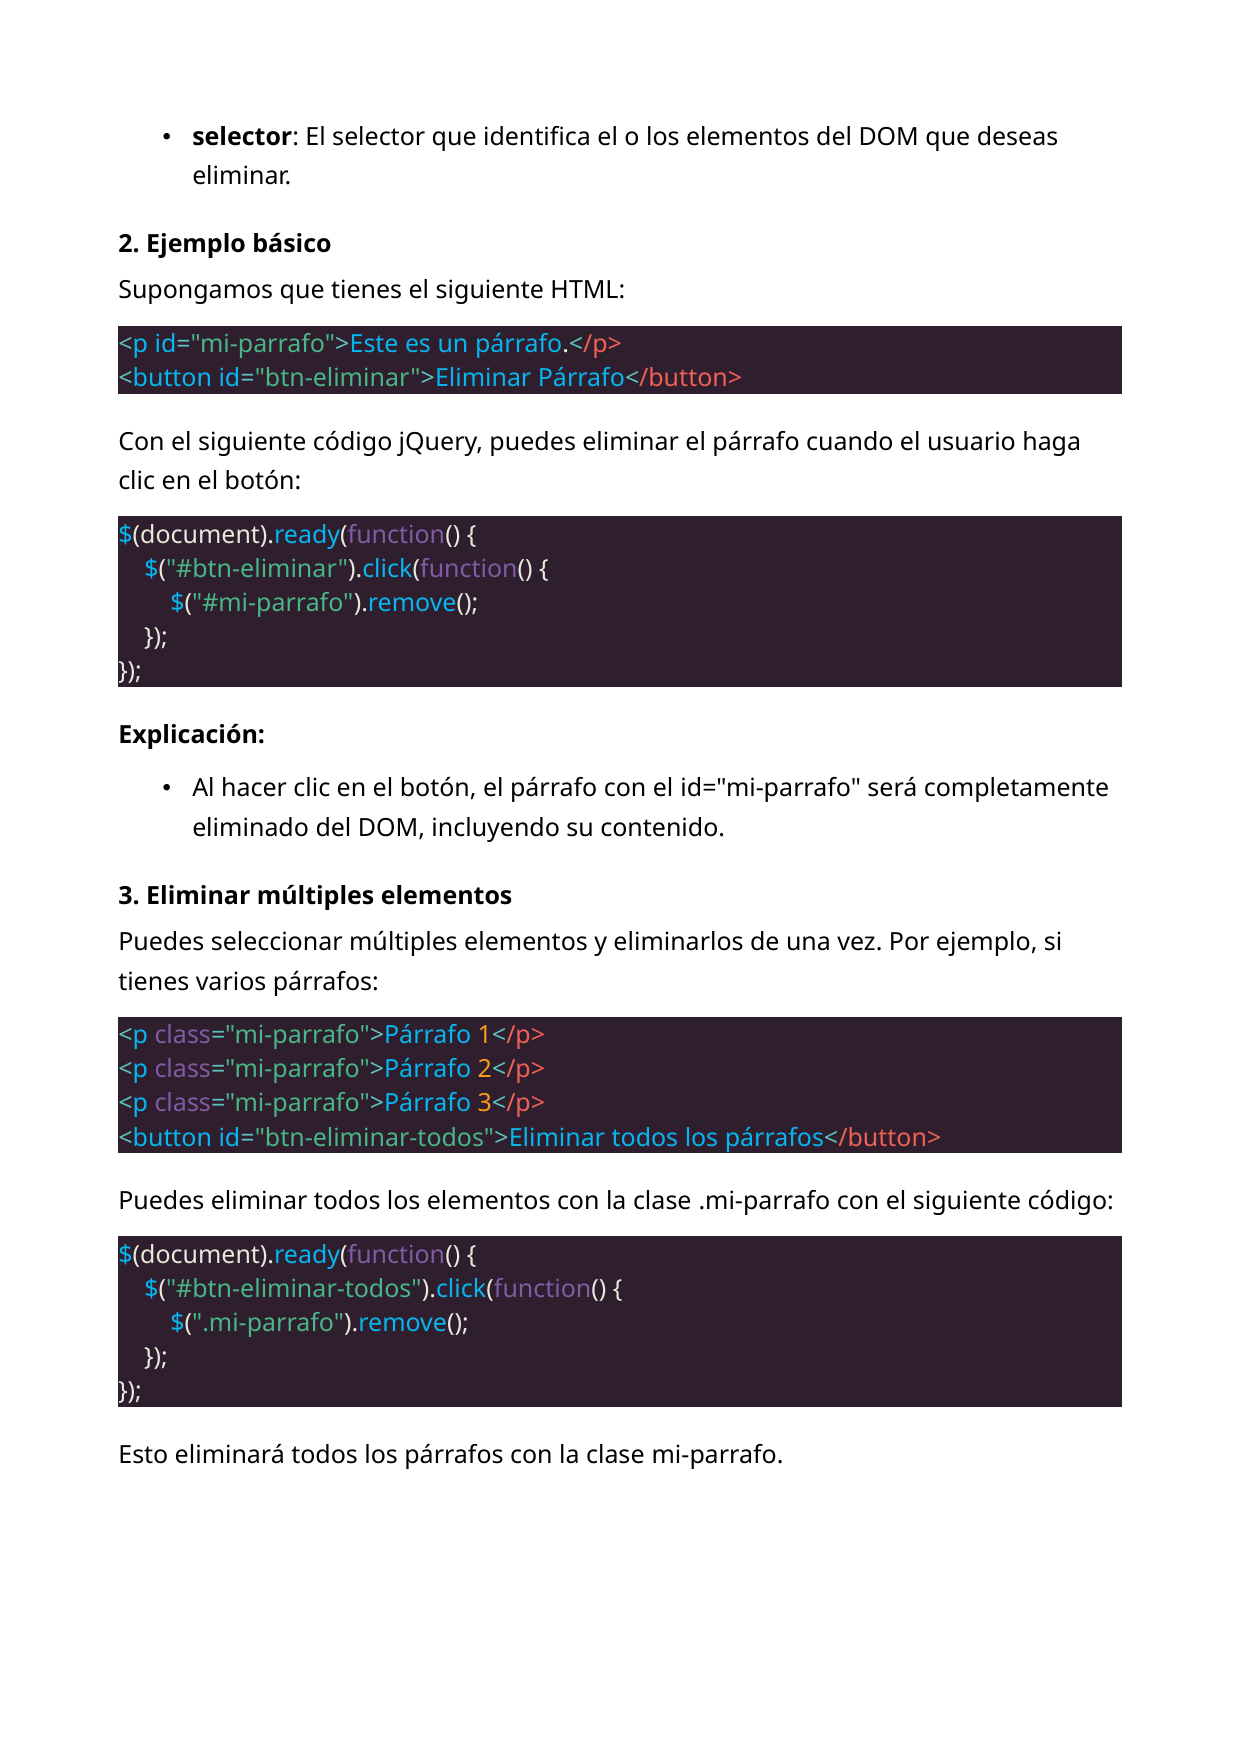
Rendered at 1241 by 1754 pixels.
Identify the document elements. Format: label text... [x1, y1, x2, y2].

text $("#btn-eliminar-todos").click(function() { [118, 1271, 1122, 1304]
text }); [118, 1339, 1122, 1373]
text Explicación: [118, 716, 1122, 750]
text <p class="mi-parrafo">Párrafo 2</p> [118, 1051, 1122, 1085]
subtitle 3. Eliminar múltiples elementos [118, 877, 1122, 912]
text <button id="btn-eliminar">Eliminar Párrafo</button> [118, 360, 1122, 394]
text Supongamos que tienes el siguiente HTML: [118, 272, 1122, 306]
text <p id="mi-parrafo">Este es un párrafo.</p> [118, 326, 1122, 360]
text Puedes eliminar todos los elementos con la clase .mi-parrafo con el siguiente código: [118, 1183, 1122, 1217]
text $(".mi-parrafo").remove(); [118, 1304, 1122, 1339]
text $("#mi-parrafo").remove(); [118, 584, 1122, 619]
text $(document).ready(function() { [118, 516, 1122, 551]
list selector: El selector que identifica el o los elementos del DOM que deseas eliminar. [162, 118, 1122, 191]
text <button id="btn-eliminar-todos">Eliminar todos los párrafos</button> [118, 1119, 1122, 1153]
subtitle 2. Ejemplo básico [118, 226, 1122, 260]
text $(document).ready(function() { [118, 1236, 1122, 1271]
text Con el siguiente código jQuery, puedes eliminar el párrafo cuando el usuario haga clic en el botón: [118, 423, 1122, 497]
text }); [118, 619, 1122, 653]
text $("#btn-eliminar").click(function() { [118, 551, 1122, 584]
text <p class="mi-parrafo">Párrafo 1</p> [118, 1017, 1122, 1051]
text Esto eliminará todos los párrafos con la clase mi-parrafo. [118, 1436, 1122, 1470]
text }); [118, 653, 1122, 687]
text }); [118, 1373, 1122, 1407]
list Al hacer clic en el botón, el párrafo con el id="mi-parrafo" será completamente eliminado del DOM, incluyendo su contenido. [162, 770, 1122, 843]
text Puedes seleccionar múltiples elementos y eliminarlos de una vez. Por ejemplo, si tienes varios párrafos: [118, 924, 1122, 997]
text <p class="mi-parrafo">Párrafo 3</p> [118, 1085, 1122, 1119]
